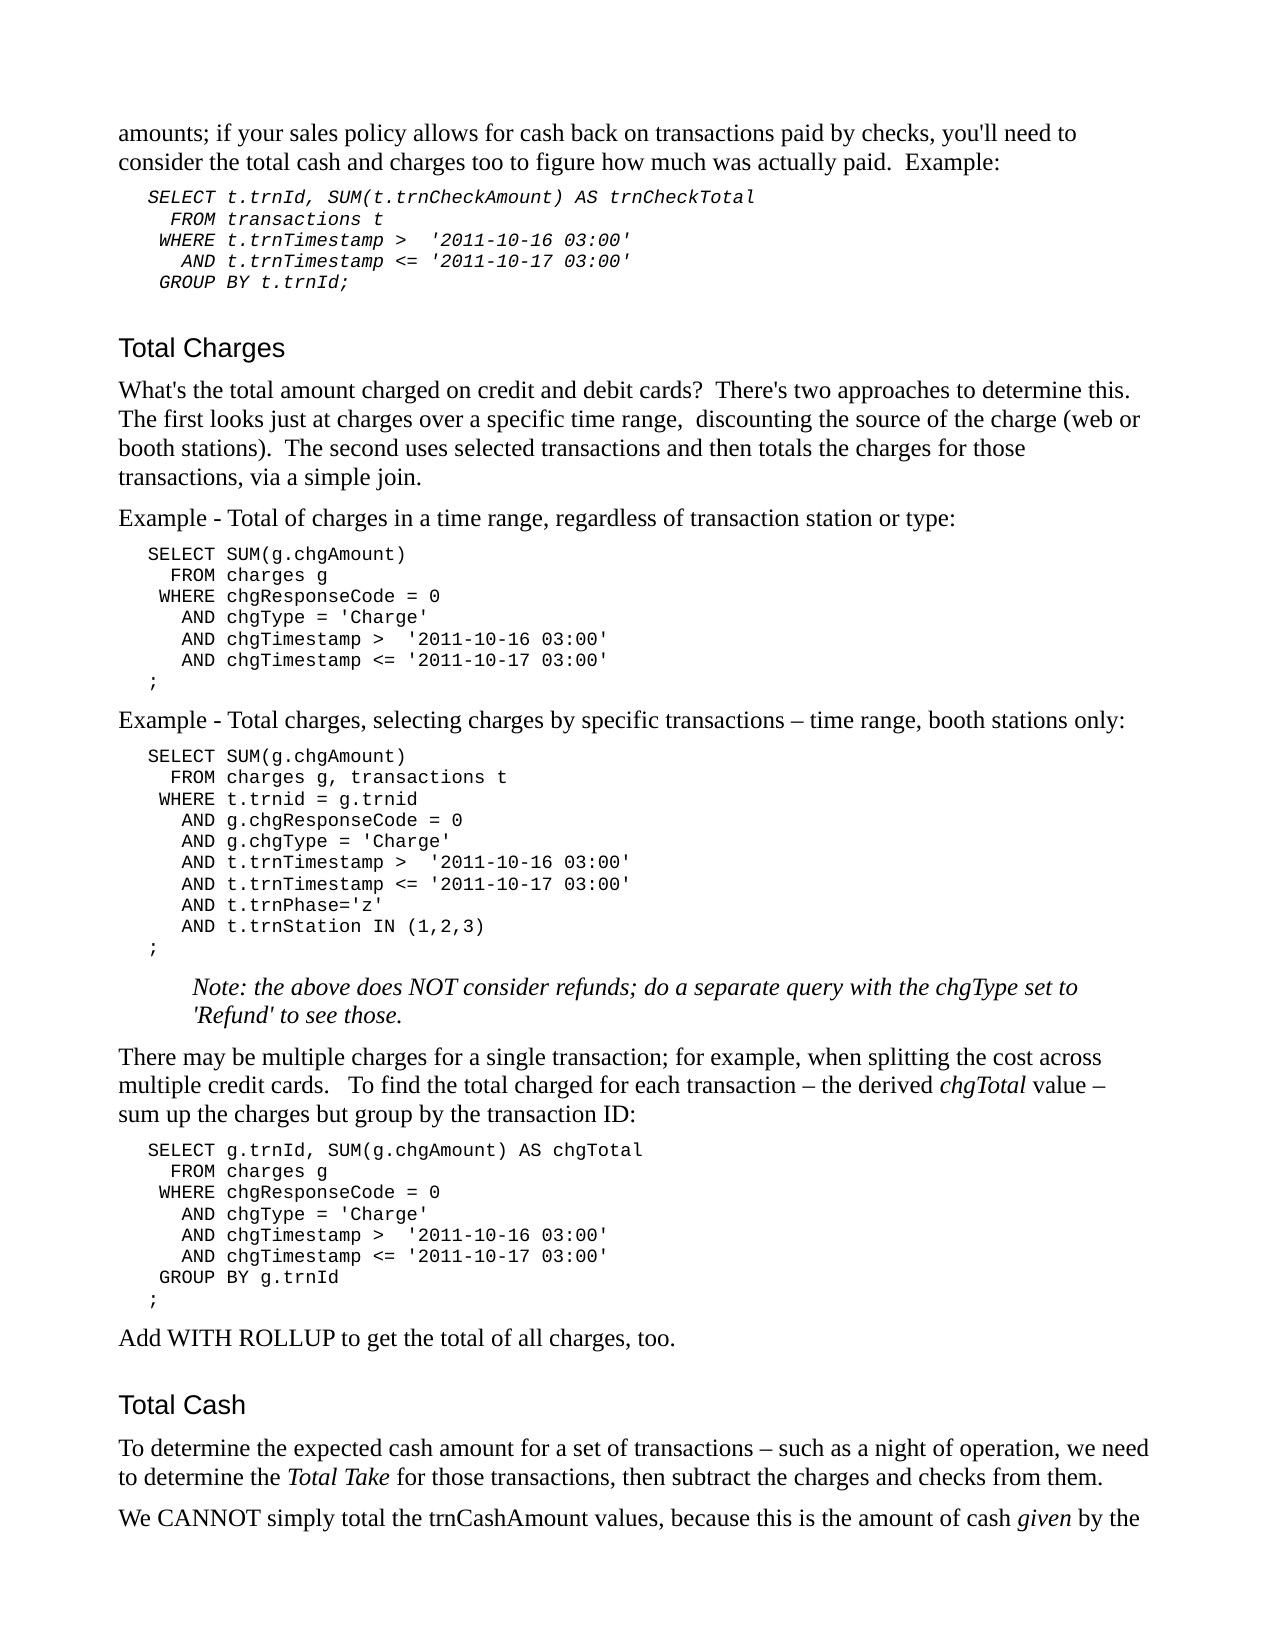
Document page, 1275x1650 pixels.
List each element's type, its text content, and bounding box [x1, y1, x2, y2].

text SELECT SUM(g.chgAmount) FROM charges g WHERE chgResponseCode = 0 AND chgType = 'Charge' AND chgTimestamp > '2011-10-16 03:00' AND chgTimestamp <= '2011-10-17 03:00' ; [148, 544, 1157, 693]
text SELECT g.trnId, SUM(g.chgAmount) AS chgTotal FROM charges g WHERE chgResponseCode = 0 AND chgType = 'Charge' AND chgTimestamp > '2011-10-16 03:00' AND chgTimestamp <= '2011-10-17 03:00' GROUP BY g.trnId ; [148, 1141, 1157, 1311]
text There may be multiple charges for a single transaction; for example, when splitting the cost across multiple credit cards. To find the total charged for each transaction – the derived chgTotal value – sum up the charges but group by the transaction ID: [118, 1042, 1157, 1128]
text SELECT SUM(g.chgAmount) FROM charges g, transactions t WHERE t.trnid = g.trnid AND g.chgResponseCode = 0 AND g.chgType = 'Charge' AND t.trnTimestamp > '2011-10-16 03:00' AND t.trnTimestamp <= '2011-10-17 03:00' AND t.trnPhase='z' AND t.trnStation IN (1,2,3) ; [148, 747, 1157, 959]
subtitle Total Charges [118, 332, 1157, 363]
text What's the total amount charged on credit and debit cards? There's two approaches to determine this. The first looks just at charges over a specific time range, discounting the source of the charge (web or booth stations). The second uses selected transactions and then totals the charges for those transactions, via a simple join. [118, 376, 1157, 491]
text Example - Total of charges in a time range, regardless of transaction station or type: [118, 503, 1157, 532]
text We CANNOT simply total the trnCashAmount values, because this is the amount of cash given by the [118, 1503, 1157, 1532]
subtitle Total Cash [118, 1389, 1157, 1421]
text SELECT t.trnId, SUM(t.trnCheckAmount) AS trnCheckTotal FROM transactions t WHERE t.trnTimestamp > '2011-10-16 03:00' AND t.trnTimestamp <= '2011-10-17 03:00' GROUP BY t.trnId; [148, 188, 1157, 294]
text To determine the expected cash amount for a set of transactions – such as a night of operation, we need to determine the Total Take for those transactions, then subtract the charges and checks from them. [118, 1433, 1157, 1491]
text amounts; if your sales policy allows for cash back on transactions paid by checks, you'll need to consider the total cash and charges too to figure how much was actually paid. Example: [118, 118, 1157, 176]
text Note: the above does NOT consider refunds; do a separate query with the chgType set to 'Refund' to see those. [192, 972, 1157, 1029]
text Example - Total charges, selecting charges by specific transactions – time range, booth stations only: [118, 706, 1157, 734]
text Add WITH ROLLUP to get the total of all charges, too. [118, 1323, 1157, 1352]
